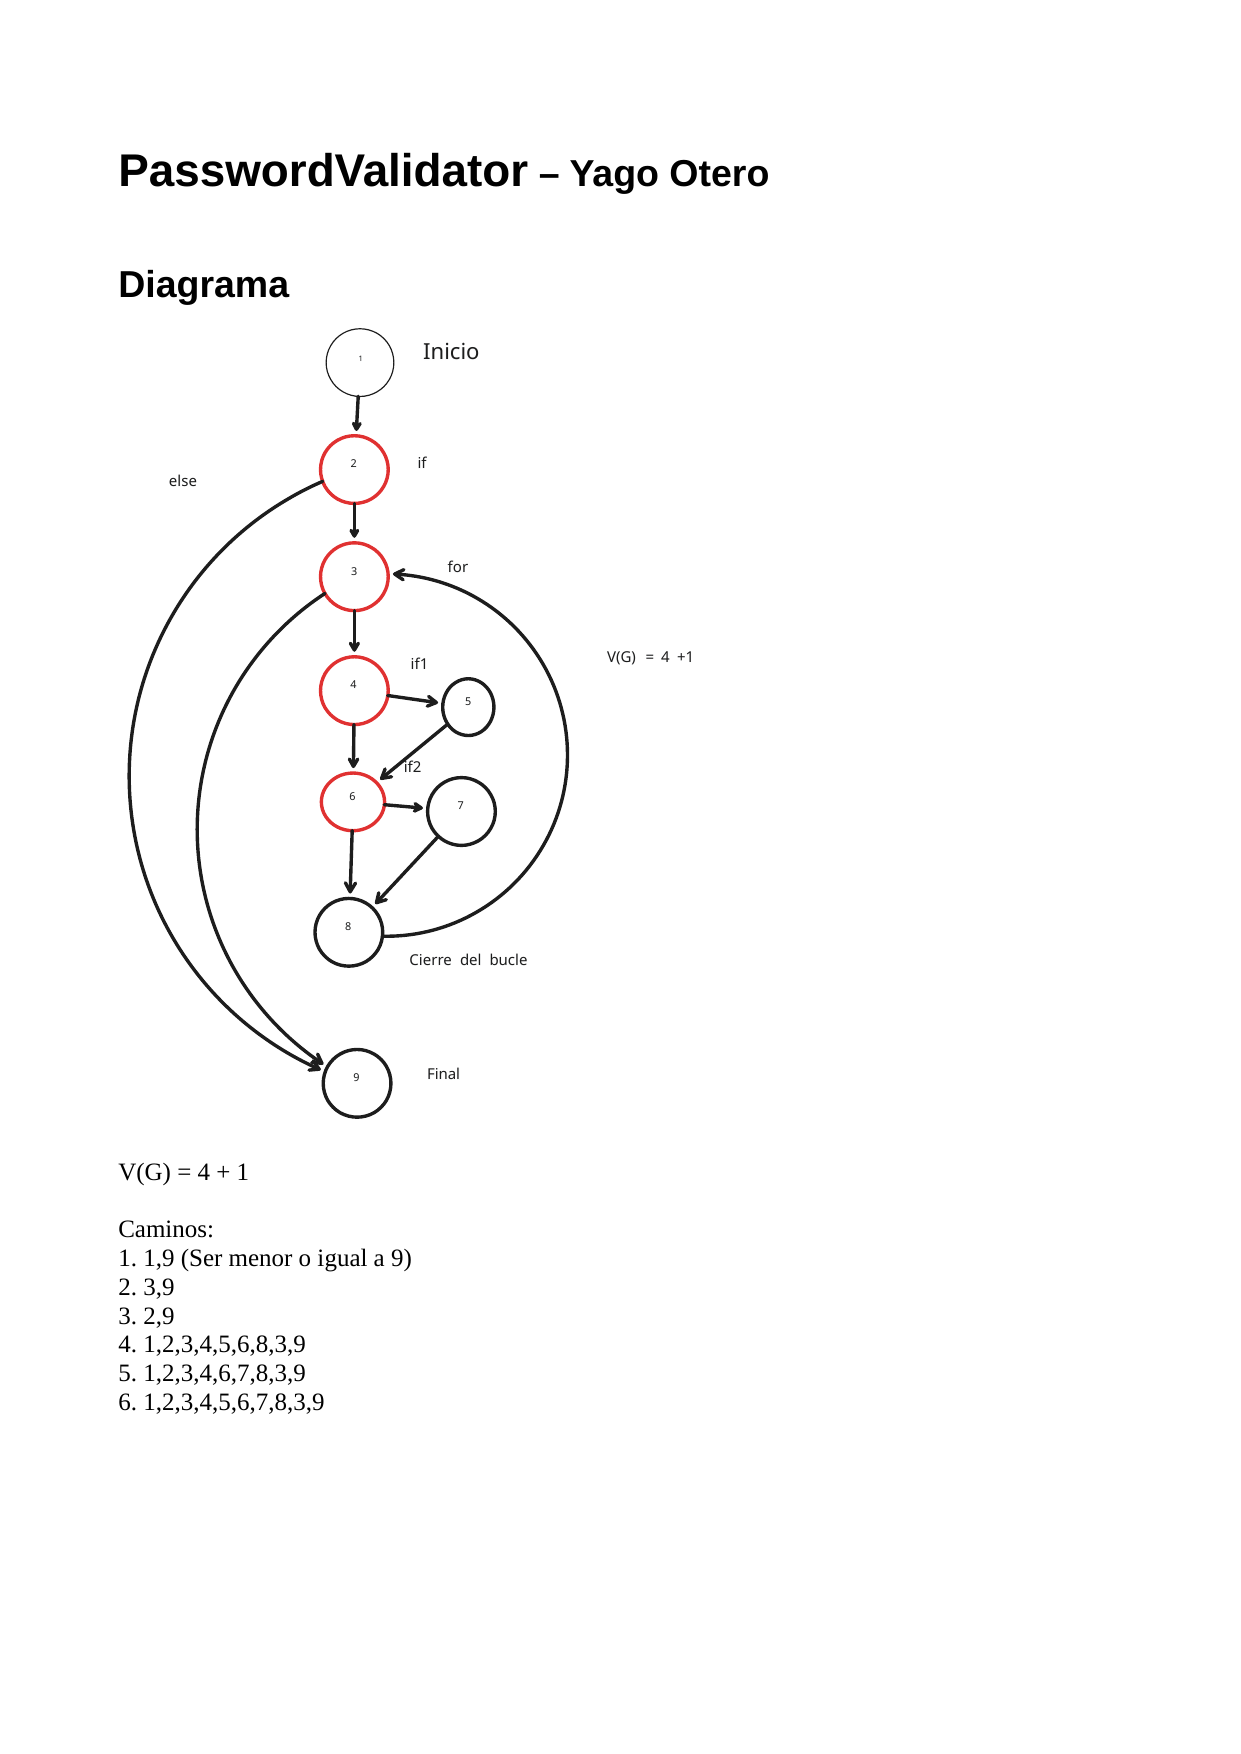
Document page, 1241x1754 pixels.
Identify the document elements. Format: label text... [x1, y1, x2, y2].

text V(G) = 4 + 1 [118, 1157, 1122, 1186]
subtitle Diagrama [118, 262, 1122, 305]
text 4. 1,2,3,4,5,6,8,3,9 [118, 1329, 1122, 1358]
text 1. 1,9 (Ser menor o igual a 9) [118, 1243, 1122, 1272]
text 6. 1,2,3,4,5,6,7,8,3,9 [118, 1387, 1122, 1416]
text 2. 3,9 [118, 1272, 1122, 1301]
text 5. 1,2,3,4,6,7,8,3,9 [118, 1358, 1122, 1387]
text Caminos: [118, 1214, 1122, 1243]
subtitle PasswordValidator – Yago Otero [118, 143, 1122, 196]
text 3. 2,9 [118, 1301, 1122, 1329]
